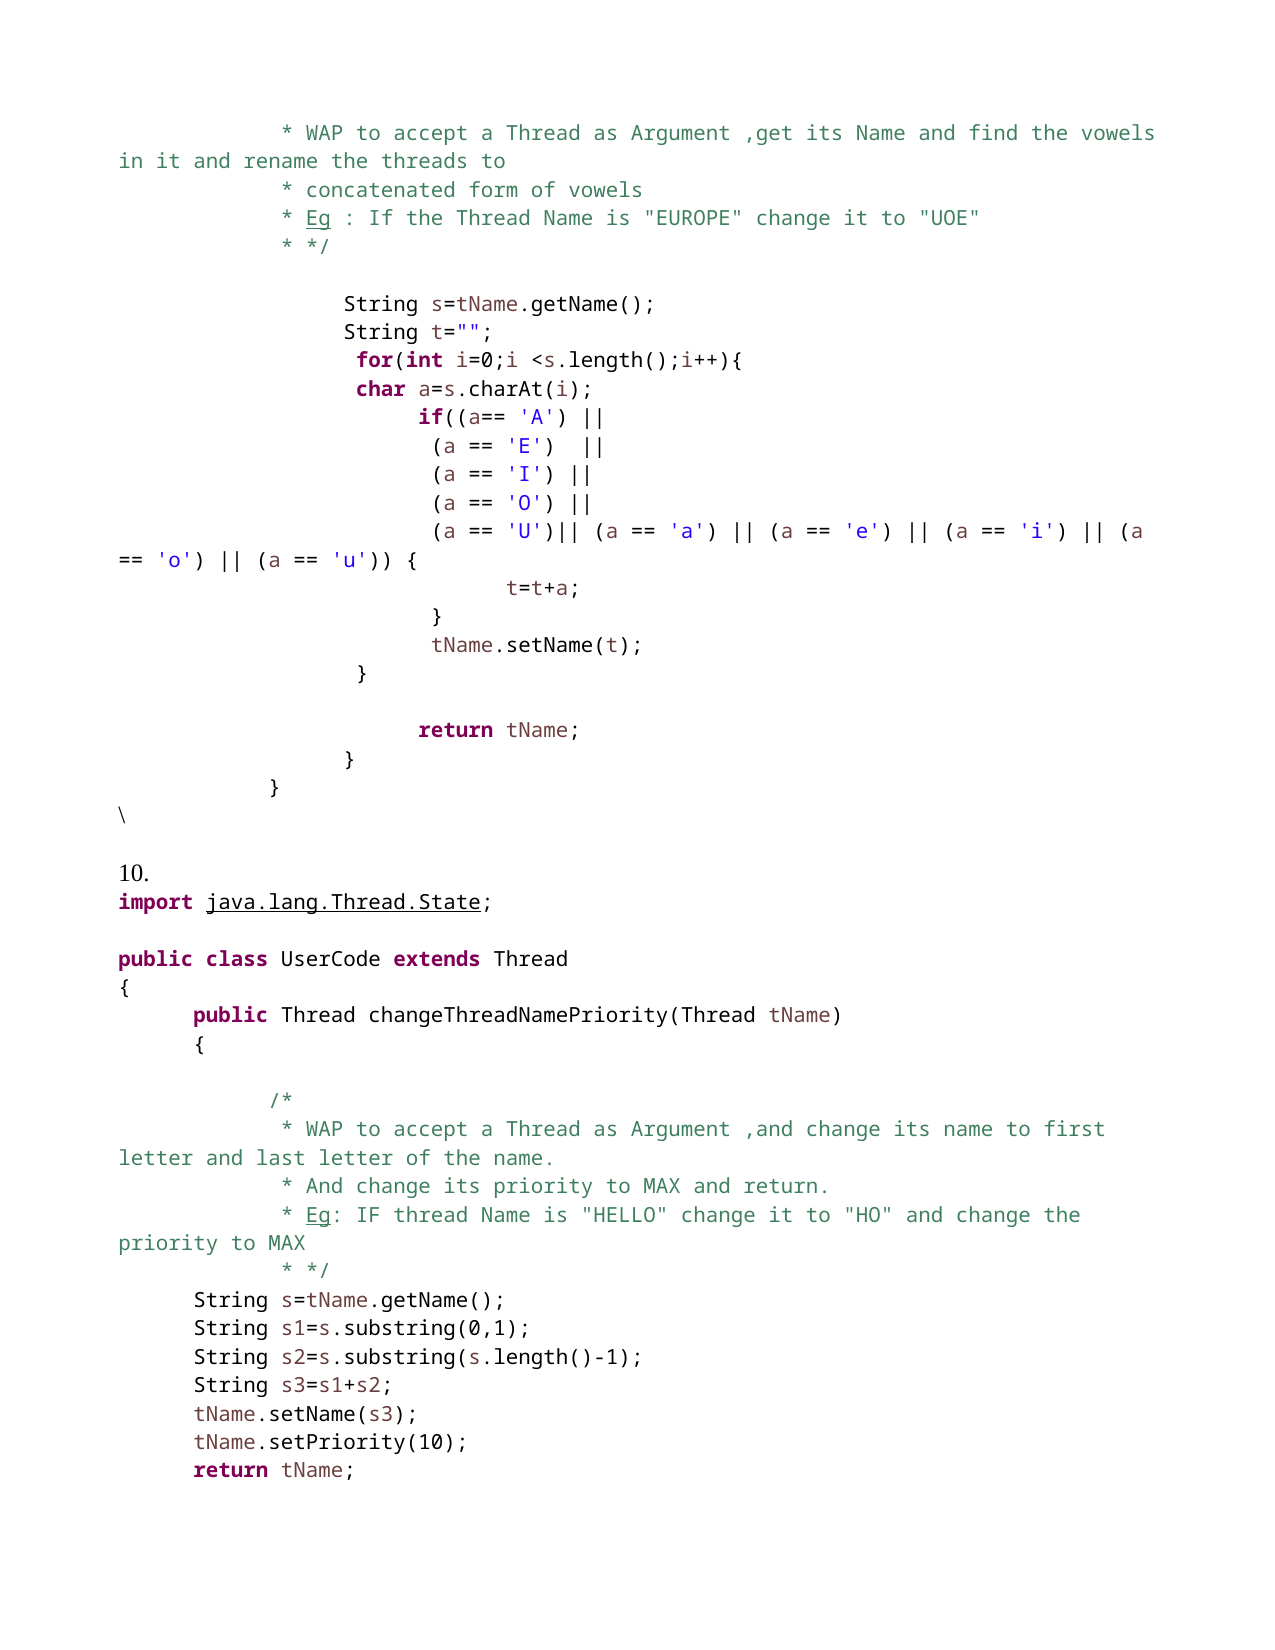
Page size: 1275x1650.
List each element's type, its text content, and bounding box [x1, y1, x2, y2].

text * concatenated form of vowels [118, 175, 1157, 203]
text /* [118, 1086, 1157, 1114]
text import java.lang.Thread.State; [118, 887, 1157, 915]
text (a == 'O') || [118, 488, 1157, 516]
text * And change its priority to MAX and return. [118, 1171, 1157, 1200]
text (a == 'I') || [118, 459, 1157, 488]
text * Eg : If the Thread Name is "EUROPE" change it to "UOE" [118, 203, 1157, 232]
text } [118, 744, 1157, 772]
text if((a== 'A') || [118, 402, 1157, 431]
text public Thread changeThreadNamePriority(Thread tName) [118, 1001, 1157, 1029]
text char a=s.charAt(i); [118, 374, 1157, 402]
text } [118, 602, 1157, 630]
text { [118, 972, 1157, 1001]
text (a == 'E') || [118, 431, 1157, 459]
text * WAP to accept a Thread as Argument ,get its Name and find the vowels in it and rename the threads to [118, 118, 1157, 175]
text for(int i=0;i <s.length();i++){ [118, 346, 1157, 374]
text * WAP to accept a Thread as Argument ,and change its name to first letter and last letter of the name. [118, 1114, 1157, 1171]
text * */ [118, 1257, 1157, 1285]
text return tName; [118, 1456, 1157, 1484]
text tName.setName(s3); [118, 1399, 1157, 1427]
text tName.setPriority(10); [118, 1427, 1157, 1456]
text { [118, 1029, 1157, 1057]
text * Eg: IF thread Name is "HELLO" change it to "HO" and change the priority to MAX [118, 1200, 1157, 1257]
text t=t+a; [118, 573, 1157, 602]
text * */ [118, 232, 1157, 260]
text String s=tName.getName(); [118, 1285, 1157, 1313]
text 10. [118, 858, 1157, 887]
text public class UserCode extends Thread [118, 944, 1157, 972]
text \ [118, 801, 1157, 829]
text String s=tName.getName(); [118, 289, 1157, 317]
text String s2=s.substring(s.length()-1); [118, 1342, 1157, 1370]
text String s3=s1+s2; [118, 1370, 1157, 1399]
text String t=""; [118, 317, 1157, 346]
text } [118, 772, 1157, 801]
text (a == 'U')|| (a == 'a') || (a == 'e') || (a == 'i') || (a == 'o') || (a == 'u')) { [118, 516, 1157, 573]
text return tName; [118, 715, 1157, 744]
text tName.setName(t); [118, 630, 1157, 658]
text String s1=s.substring(0,1); [118, 1313, 1157, 1342]
text } [118, 658, 1157, 687]
